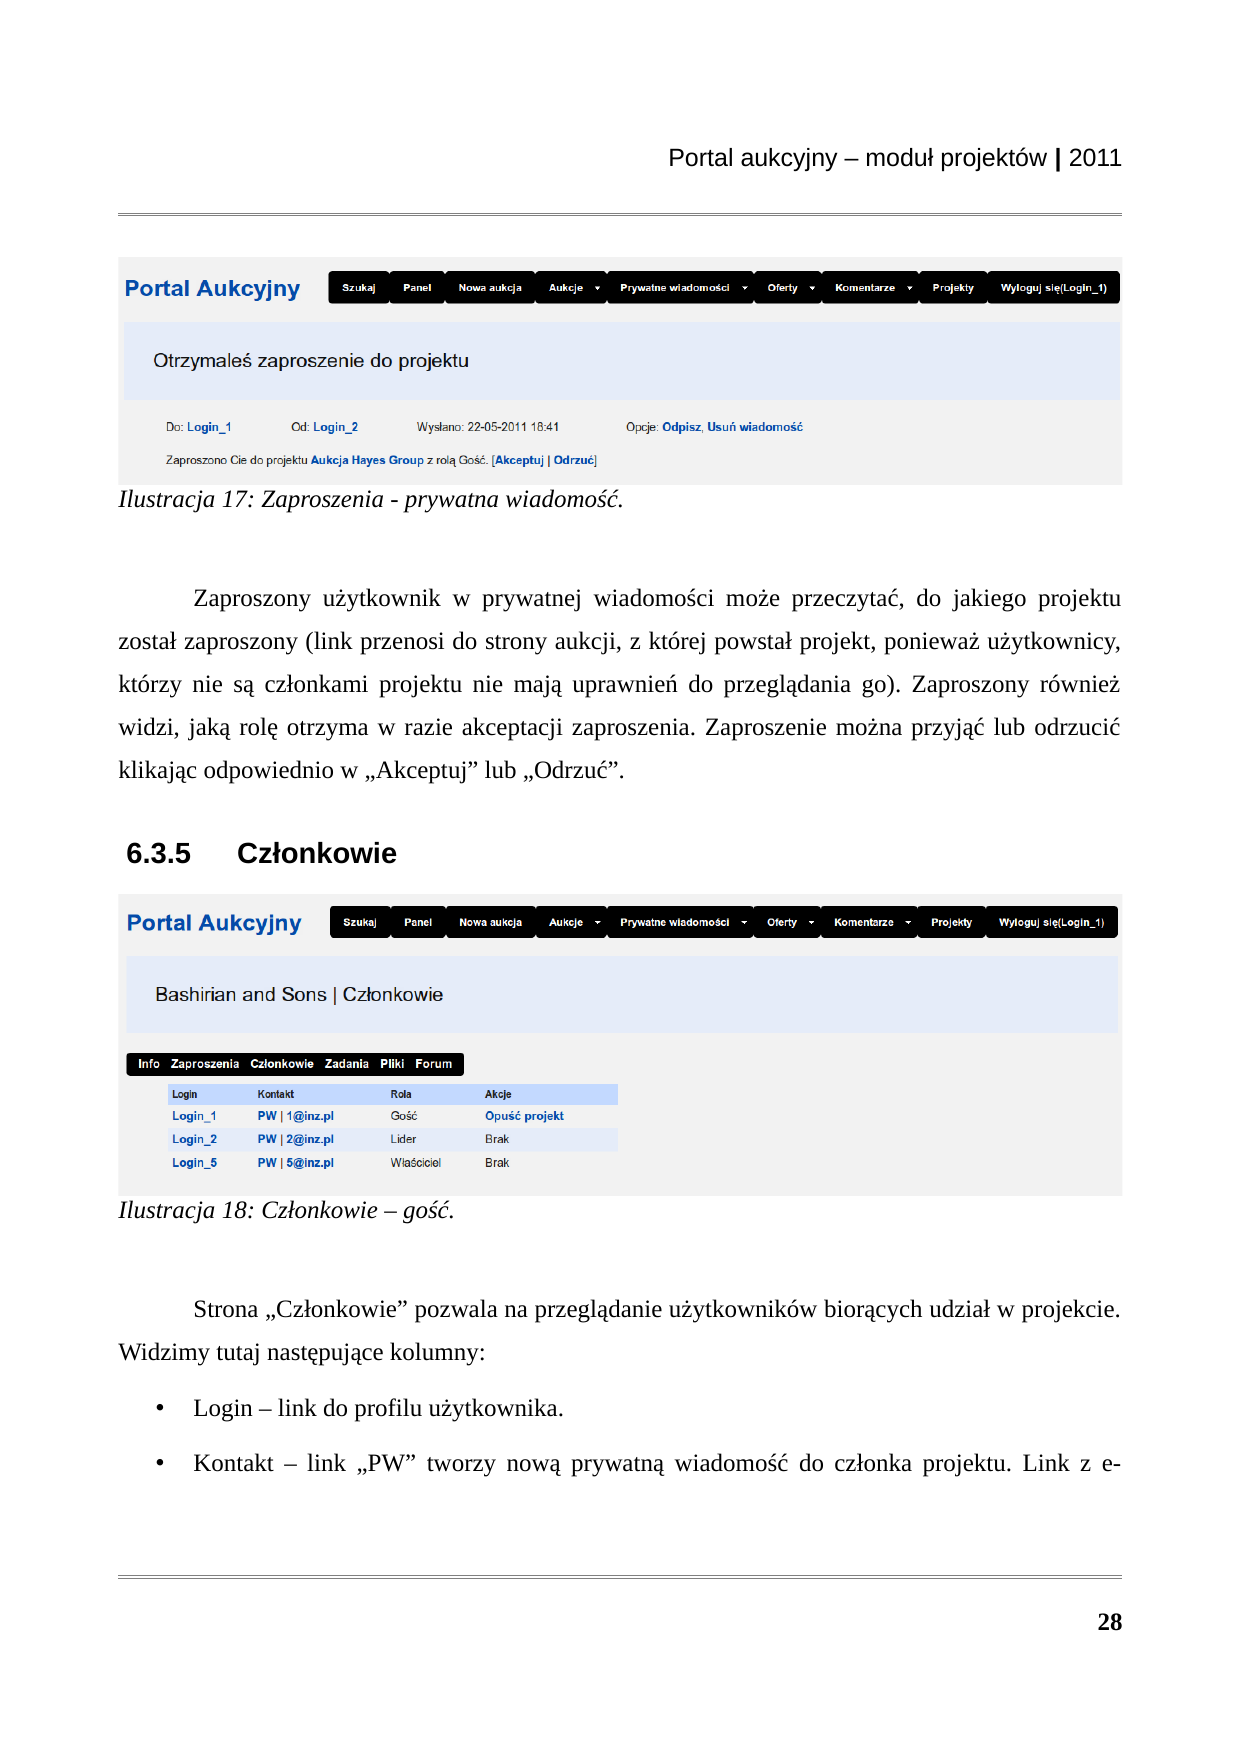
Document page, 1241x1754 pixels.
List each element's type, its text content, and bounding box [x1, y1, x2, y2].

text Zaproszony użytkownik w prywatnej wiadomości może przeczytać, do jakiego projektu został zaproszony (link przenosi do strony aukcji, z której powstał projekt, ponieważ użytkownicy, którzy nie są członkami projektu nie mają uprawnień do przeglądania go). Zaproszony również widzi, jaką rolę otrzyma w razie akceptacji zaproszenia. Zaproszenie można przyjąć lub odrzucić klikając odpowiednio w „Akceptuj” lub „Odrzuć”. [118, 583, 1122, 784]
picture [118, 894, 1123, 1196]
list Login – link do profilu użytkownika. [156, 1393, 1122, 1422]
picture [118, 257, 1123, 485]
list Kontakt – link „PW” tworzy nową prywatną wiadomość do członka projektu. Link z e- [156, 1448, 1122, 1477]
text Ilustracja 18: Członkowie – gość. [118, 1196, 1122, 1224]
text Ilustracja 17: Zaproszenia - prywatna wiadomość. [118, 485, 1122, 513]
subtitle Członkowie [118, 836, 1122, 869]
text Strona „Członkowie” pozwala na przeglądanie użytkowników biorących udział w projekcie. Widzimy tutaj następujące kolumny: [118, 1294, 1122, 1366]
